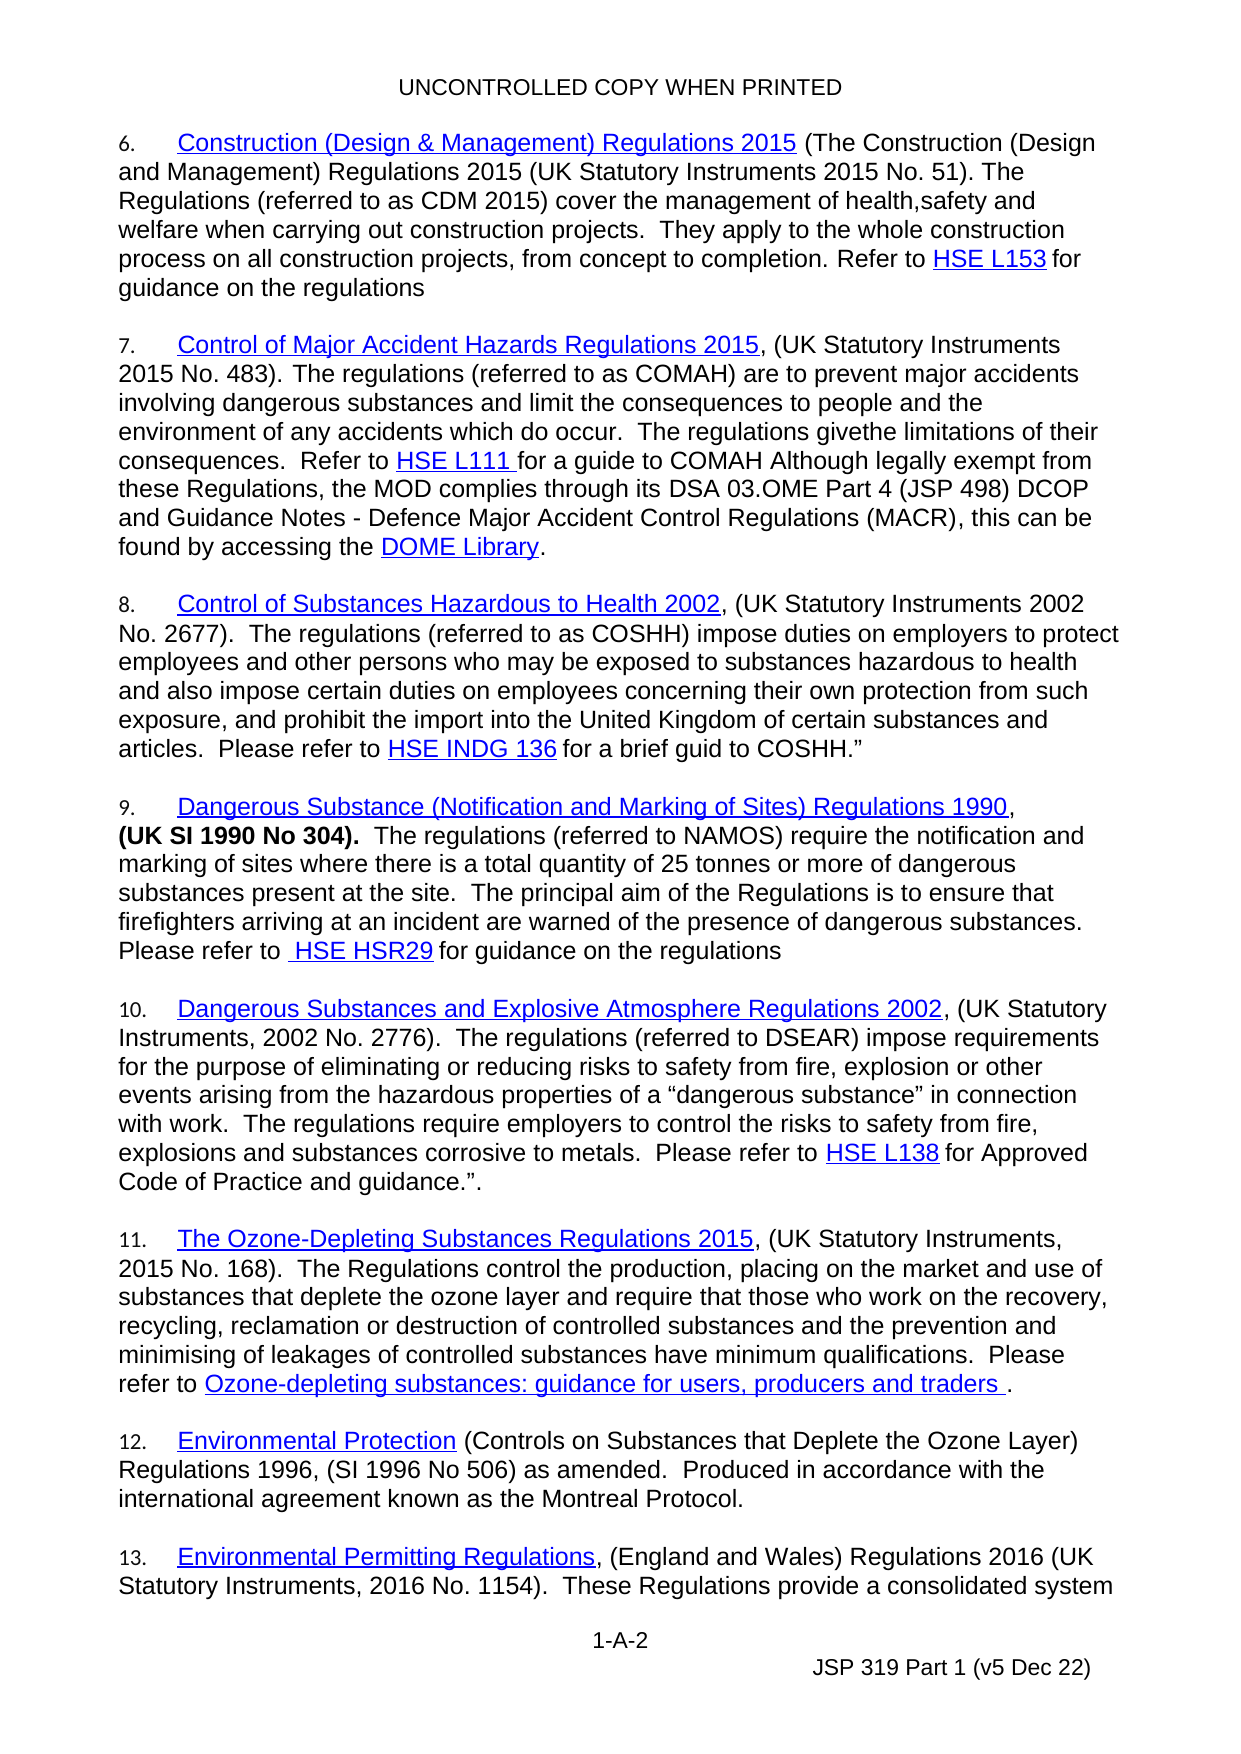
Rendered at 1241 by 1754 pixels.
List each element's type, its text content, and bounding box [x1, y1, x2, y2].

list Construction (Design & Management) Regulations 2015 (The Construction (Design and Management) Regulations 2015 (UK Statutory Instruments 2015 No. 51). The Regulations (referred to as CDM 2015) cover the management of health,safety and welfare when carrying out construction projects. They apply to the whole construction process on all construction projects, from concept to completion. Refer to HSE L153 for guidance on the regulations [118, 128, 1122, 302]
list Control of Substances Hazardous to Health 2002, (UK Statutory Instruments 2002 No. 2677). The regulations (referred to as COSHH) impose duties on employers to protect employees and other persons who may be exposed to substances hazardous to health and also impose certain duties on employees concerning their own protection from such exposure, and prohibit the import into the United Kingdom of certain substances and articles. Please refer to HSE INDG 136 for a brief guid to COSHH.” [118, 589, 1122, 763]
list Dangerous Substances and Explosive Atmosphere Regulations 2002, (UK Statutory Instruments, 2002 No. 2776). The regulations (referred to DSEAR) impose requirements for the purpose of eliminating or reducing risks to safety from fire, explosion or other events arising from the hazardous properties of a “dangerous substance” in connection with work. The regulations require employers to control the risks to safety from fire, explosions and substances corrosive to metals. Please refer to HSE L138 for Approved Code of Practice and guidance.”. [118, 994, 1122, 1196]
list Environmental Protection (Controls on Substances that Deplete the Ozone Layer) Regulations 1996, (SI 1996 No 506) as amended. Produced in accordance with the international agreement known as the Montreal Protocol. [118, 1426, 1122, 1513]
list Control of Major Accident Hazards Regulations 2015, (UK Statutory Instruments 2015 No. 483). The regulations (referred to as COMAH) are to prevent major accidents involving dangerous substances and limit the consequences to people and the environment of any accidents which do occur. The regulations givethe limitations of their consequences. Refer to HSE L111 for a guide to COMAH Although legally exempt from these Regulations, the MOD complies through its DSA 03.OME Part 4 (JSP 498) DCOP and Guidance Notes - Defence Major Accident Control Regulations (MACR), this can be found by accessing the DOME Library. [118, 330, 1122, 561]
list The Ozone-Depleting Substances Regulations 2015, (UK Statutory Instruments, 2015 No. 168). The Regulations control the production, placing on the market and use of substances that deplete the ozone layer and require that those who work on the recovery, recycling, reclamation or destruction of controlled substances and the prevention and minimising of leakages of controlled substances have minimum qualifications. Please refer to Ozone-depleting substances: guidance for users, producers and traders . [118, 1224, 1122, 1397]
list Dangerous Substance (Notification and Marking of Sites) Regulations 1990, (UK SI 1990 No 304). The regulations (referred to NAMOS) require the notification and marking of sites where there is a total quantity of 25 tonnes or more of dangerous substances present at the site. The principal aim of the Regulations is to ensure that firefighters arriving at an incident are warned of the presence of dangerous substances. Please refer to HSE HSR29 for guidance on the regulations [118, 792, 1122, 965]
list Environmental Permitting Regulations, (England and Wales) Regulations 2016 (UK Statutory Instruments, 2016 No. 1154). These Regulations provide a consolidated system of environmental permitting in England and Wales. They transpose provisions of 15 Directives which impose obligations required to be delivered through permits or capable of being delivered through permits [118, 1542, 1122, 1599]
